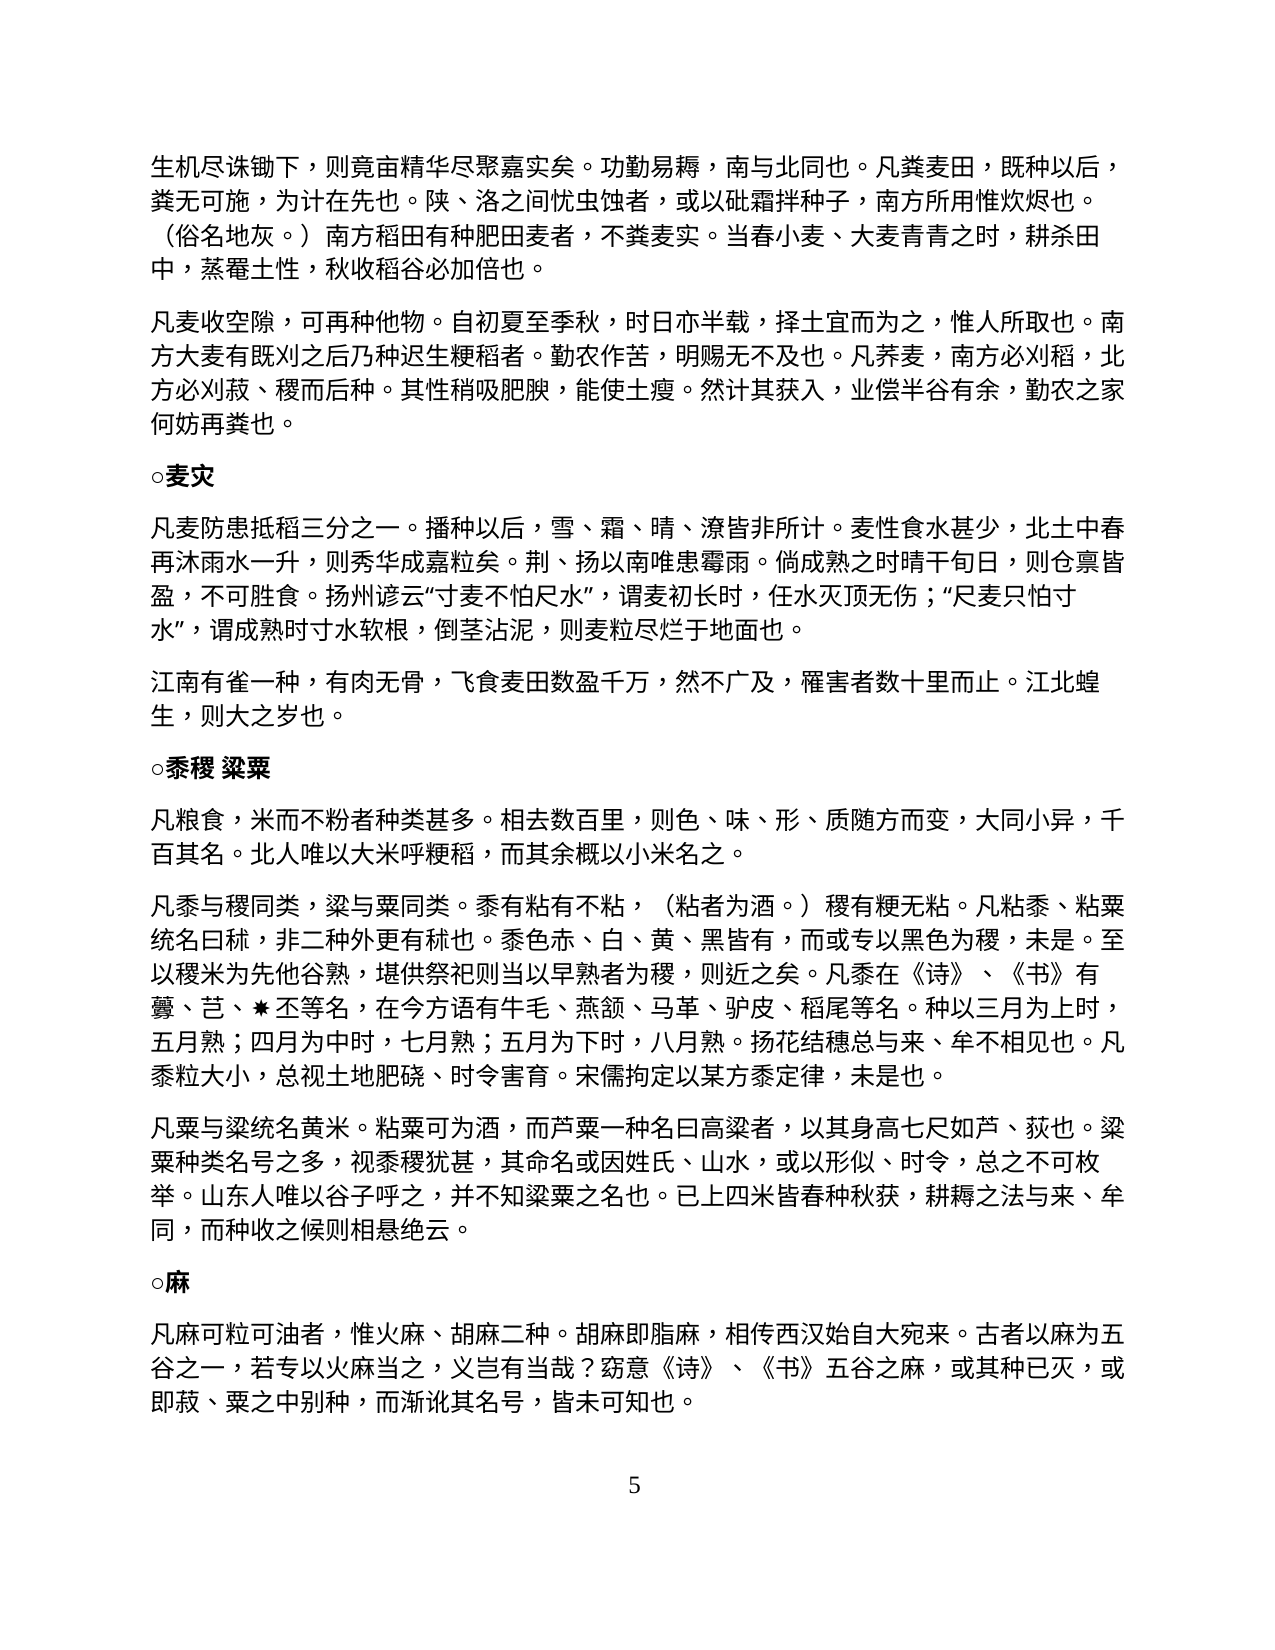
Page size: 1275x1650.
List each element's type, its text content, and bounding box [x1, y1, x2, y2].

text 凡麦收空隙，可再种他物。自初夏至季秋，时日亦半载，择土宜而为之，惟人所取也。南方大麦有既刈之后乃种迟生粳稻者。勤农作苦，明赐无不及也。凡荞麦，南方必刈稻，北方必刈菽、稷而后种。其性稍吸肥腴，能使土瘦。然计其获入，业偿半谷有余，勤农之家何妨再粪也。 [150, 304, 1125, 440]
text 耕种之后，勤议耨锄。凡耨草用阔面大，麦苗生后，耨不厌勤，（有三过四过者。）余草生机尽诛锄下，则竟亩精华尽聚嘉实矣。功勤易耨，南与北同也。凡粪麦田，既种以后，粪无可施，为计在先也。陕、洛之间忧虫蚀者，或以砒霜拌种子，南方所用惟炊烬也。（俗名地灰。）南方稻田有种肥田麦者，不粪麦实。当春小麦、大麦青青之时，耕杀田中，蒸罨土性，秋收稻谷必加倍也。 [150, 150, 1125, 286]
text ○黍稷 粱粟 [150, 751, 1125, 784]
text 江南有雀一种，有肉无骨，飞食麦田数盈千万，然不广及，罹害者数十里而止。江北蝗生，则大之岁也。 [150, 664, 1125, 733]
text 凡麦防患抵稻三分之一。播种以后，雪、霜、晴、潦皆非所计。麦性食水甚少，北土中春再沐雨水一升，则秀华成嘉粒矣。荆、扬以南唯患霉雨。倘成熟之时晴干旬日，则仓禀皆盈，不可胜食。扬州谚云“寸麦不怕尺水”，谓麦初长时，任水灭顶无伤；“尺麦只怕寸水”，谓成熟时寸水软根，倒茎沾泥，则麦粒尽烂于地面也。 [150, 510, 1125, 647]
text 凡粮食，米而不粉者种类甚多。相去数百里，则色、味、形、质随方而变，大同小异，千百其名。北人唯以大米呼粳稻，而其余概以小米名之。 [150, 802, 1125, 871]
text ○麻 [150, 1265, 1125, 1299]
text ○麦灾 [150, 458, 1125, 492]
text 凡黍与稷同类，粱与粟同类。黍有粘有不粘，（粘者为酒。）稷有粳无粘。凡粘黍、粘粟统名曰秫，非二种外更有秫也。黍色赤、白、黄、黑皆有，而或专以黑色为稷，未是。至以稷米为先他谷熟，堪供祭祀则当以早熟者为稷，则近之矣。凡黍在《诗》、《书》有虋、芑、、丕等名，在今方语有牛毛、燕颔、马革、驴皮、稻尾等名。种以三月为上时，五月熟；四月为中时，七月熟；五月为下时，八月熟。扬花结穗总与来、牟不相见也。凡黍粒大小，总视土地肥硗、时令害育。宋儒拘定以某方黍定律，未是也。 [150, 888, 1125, 1093]
text 凡粟与粱统名黄米。粘粟可为酒，而芦粟一种名曰高粱者，以其身高七尺如芦、荻也。粱粟种类名号之多，视黍稷犹甚，其命名或因姓氏、山水，或以形似、时令，总之不可枚举。山东人唯以谷子呼之，并不知粱粟之名也。已上四米皆春种秋获，耕耨之法与来、牟同，而种收之候则相悬绝云。 [150, 1111, 1125, 1247]
text 凡麻可粒可油者，惟火麻、胡麻二种。胡麻即脂麻，相传西汉始自大宛来。古者以麻为五谷之一，若专以火麻当之，义岂有当哉？窈意《诗》、《书》五谷之麻，或其种已灭，或即菽、粟之中别种，而渐讹其名号，皆未可知也。 [150, 1317, 1125, 1419]
